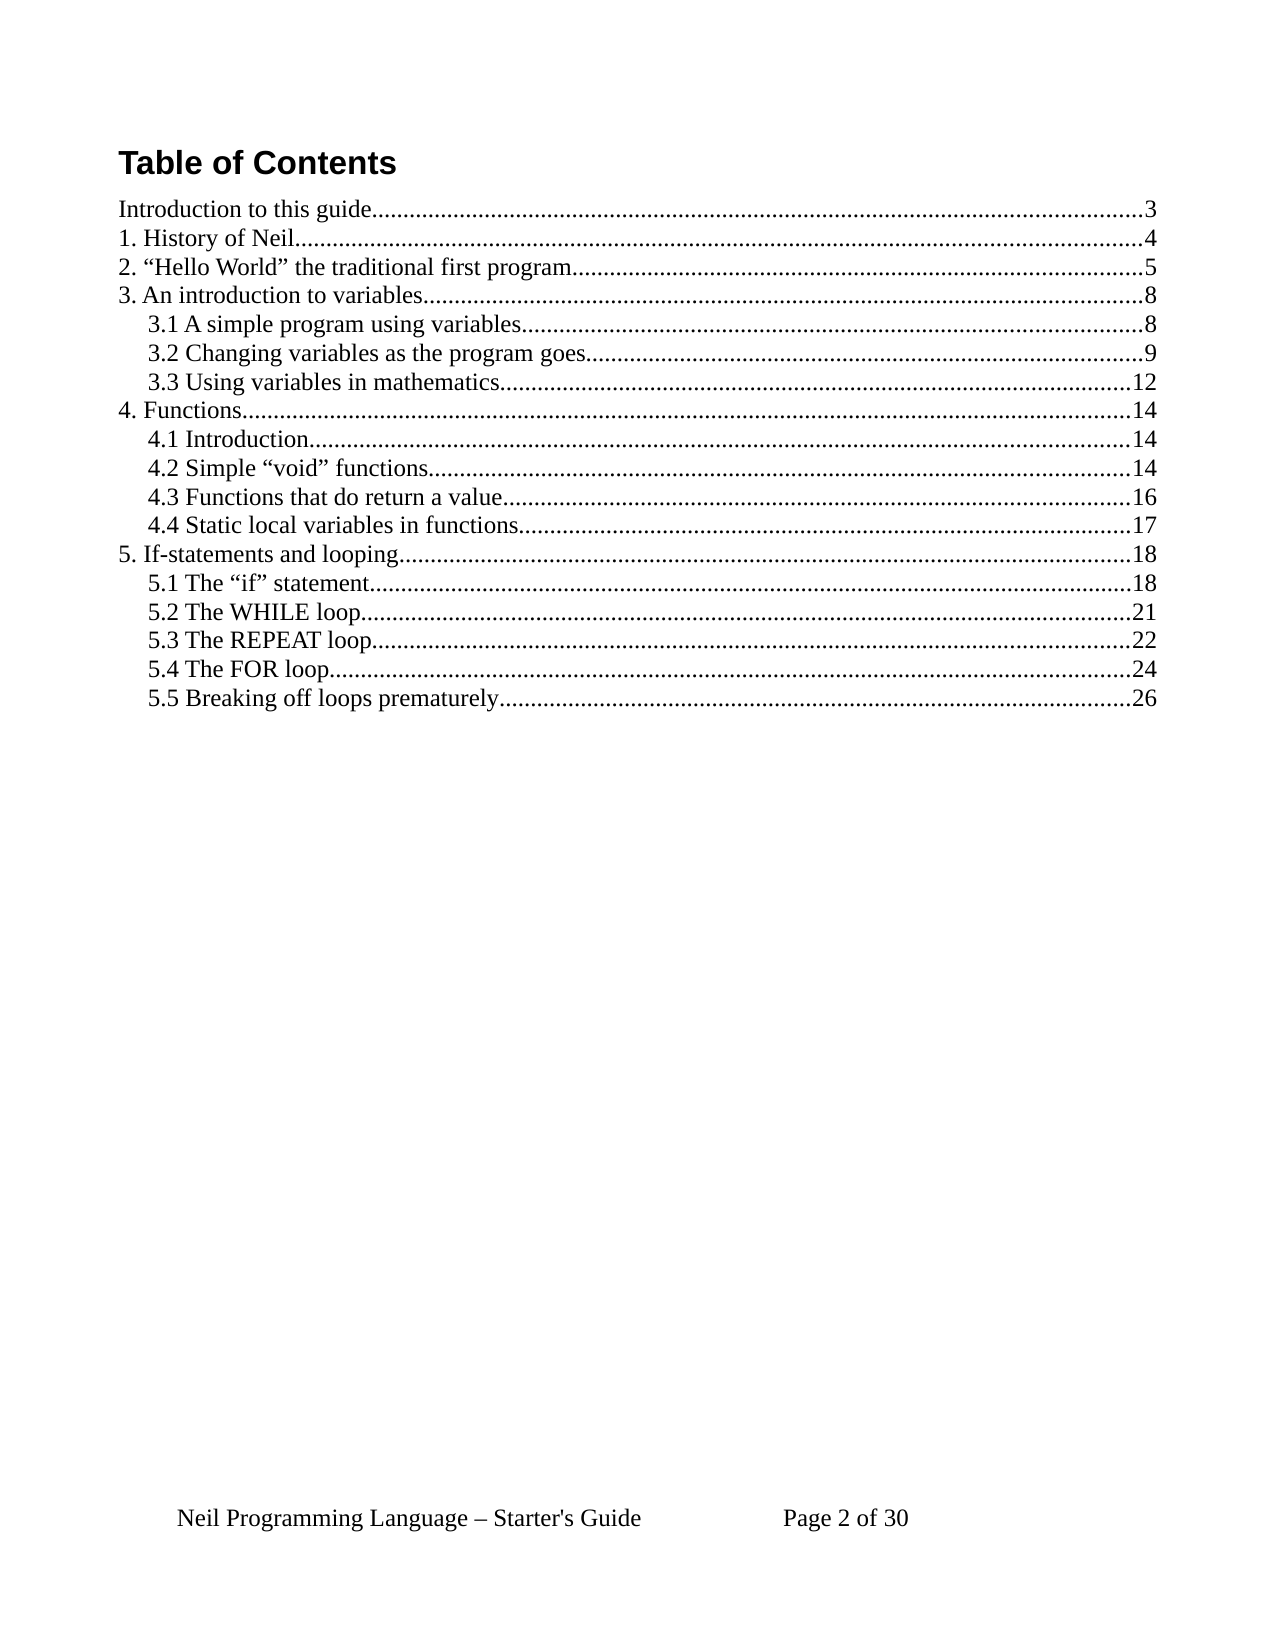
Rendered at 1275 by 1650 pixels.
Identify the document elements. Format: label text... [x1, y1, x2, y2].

text 4.3 Functions that do return a value 16 [148, 482, 1157, 510]
text 4. Functions 14 [118, 395, 1157, 424]
text 5.2 The WHILE loop 21 [148, 597, 1157, 625]
text 3.2 Changing variables as the program goes 9 [148, 338, 1157, 367]
text 3.1 A simple program using variables 8 [148, 309, 1157, 338]
text 5.1 The “if” statement. 18 [148, 568, 1157, 597]
text 2. “Hello World” the traditional first program 5 [118, 252, 1157, 280]
text 5.5 Breaking off loops prematurely 26 [148, 683, 1157, 712]
text 3.3 Using variables in mathematics 12 [148, 367, 1157, 395]
text 5. If-statements and looping 18 [118, 539, 1157, 568]
subtitle Table of Contents [118, 143, 1157, 182]
text 4.4 Static local variables in functions 17 [148, 510, 1157, 539]
text 1. History of Neil 4 [118, 223, 1157, 252]
text 4.2 Simple “void” functions 14 [148, 453, 1157, 482]
text Introduction to this guide 3 [118, 194, 1157, 223]
text 4.1 Introduction 14 [148, 424, 1157, 453]
text 5.4 The FOR loop 24 [148, 654, 1157, 683]
text 5.3 The REPEAT loop 22 [148, 625, 1157, 654]
text 3. An introduction to variables 8 [118, 280, 1157, 309]
